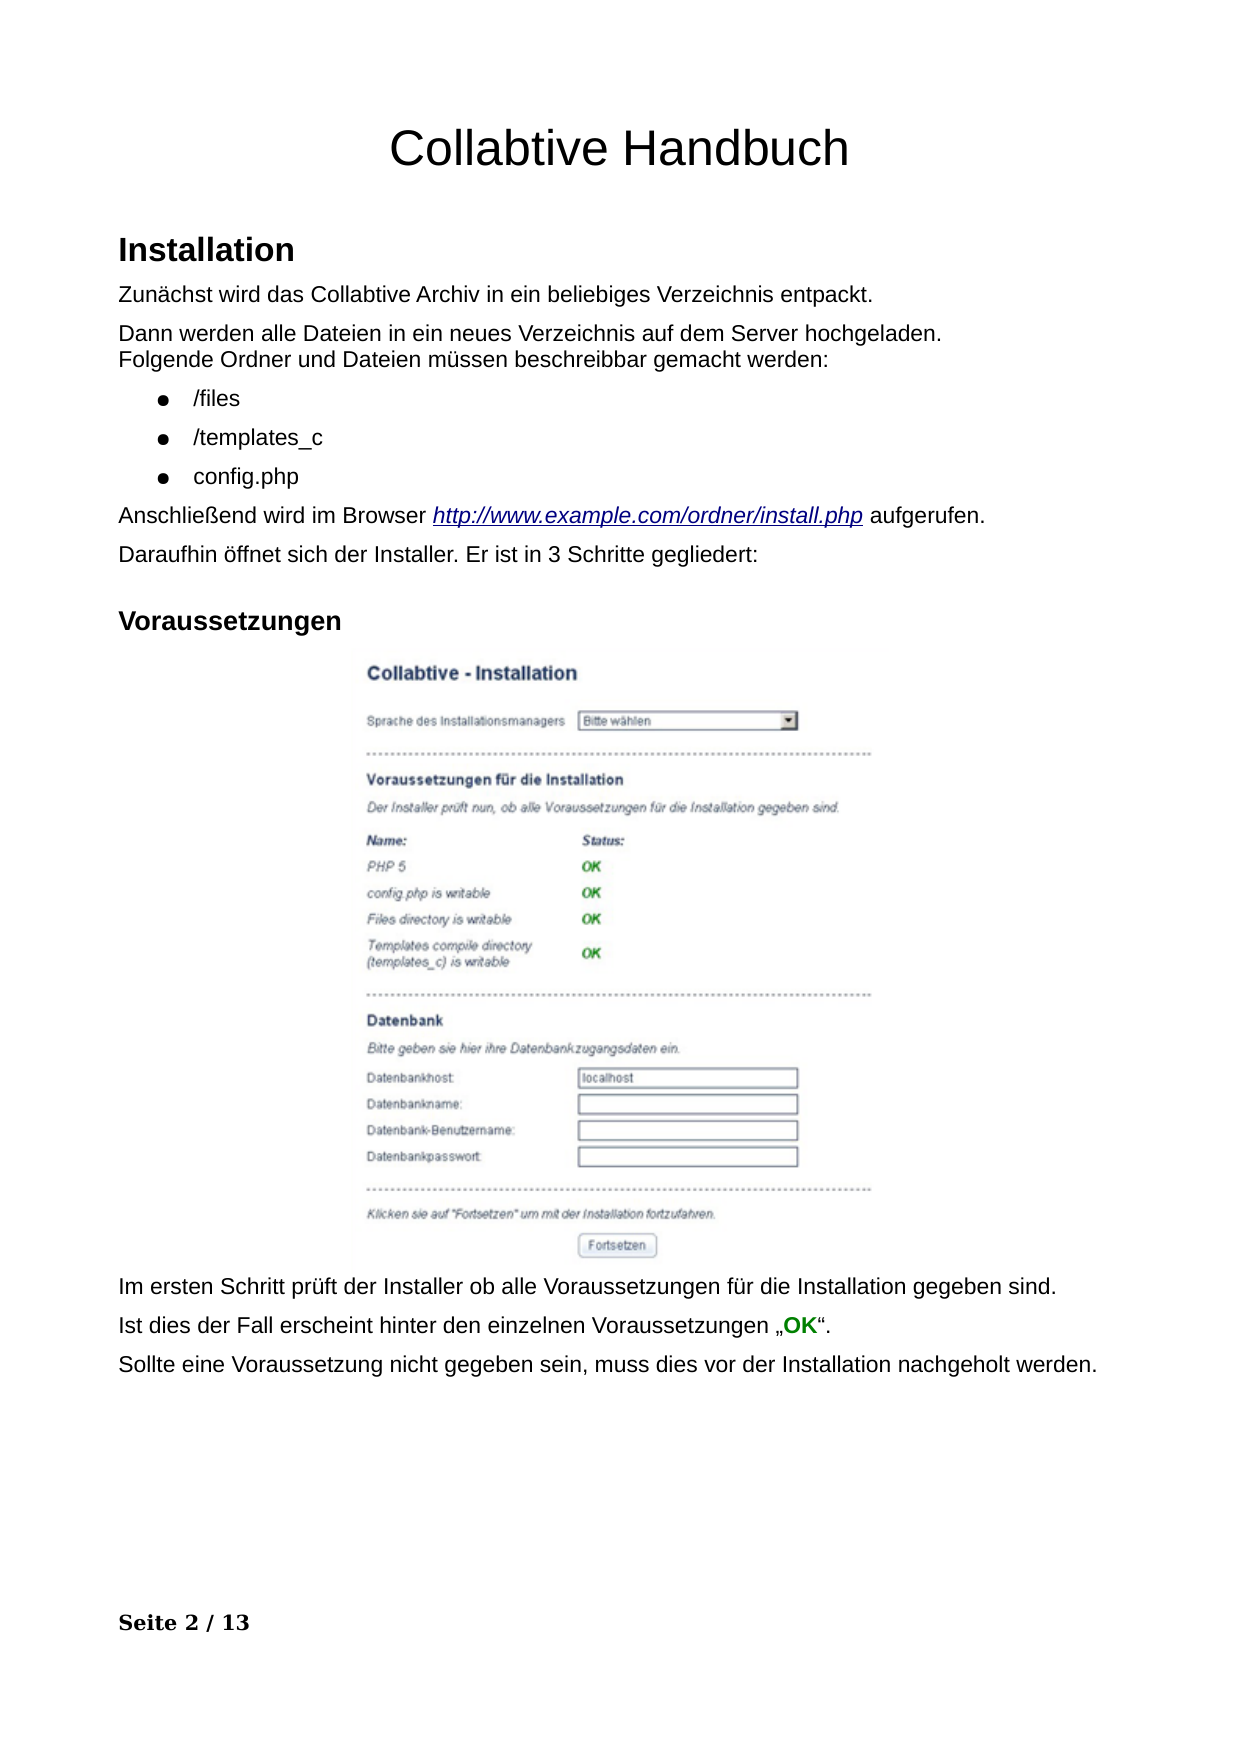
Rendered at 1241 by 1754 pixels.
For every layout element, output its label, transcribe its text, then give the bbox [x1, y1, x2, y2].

subtitle Voraussetzungen [118, 604, 1122, 636]
subtitle Installation [118, 230, 1122, 269]
list /files [156, 385, 1122, 412]
text Im ersten Schritt prüft der Installer ob alle Voraussetzungen für die Installation gegeben sind. [118, 648, 1122, 1300]
text Ist dies der Fall erscheint hinter den einzelnen Voraussetzungen „OK“. [118, 1312, 1122, 1338]
text Zunächst wird das Collabtive Archiv in ein beliebiges Verzeichnis entpackt. [118, 281, 1122, 308]
text Daraufhin öffnet sich der Installer. Er ist in 3 Schritte gegliedert: [118, 541, 1122, 567]
picture [351, 648, 889, 1274]
text Dann werden alle Dateien in ein neues Verzeichnis auf dem Server hochgeladen. Folgende Ordner und Dateien müssen beschreibbar gemacht werden: [118, 320, 1122, 373]
text Anschließend wird im Browser http://www.example.com/ordner/install.php aufgerufen. [118, 502, 1122, 528]
list /templates_c [156, 424, 1122, 451]
list config.php [156, 463, 1122, 489]
text Sollte eine Voraussetzung nicht gegeben sein, muss dies vor der Installation nachgeholt werden. [118, 1351, 1122, 1377]
